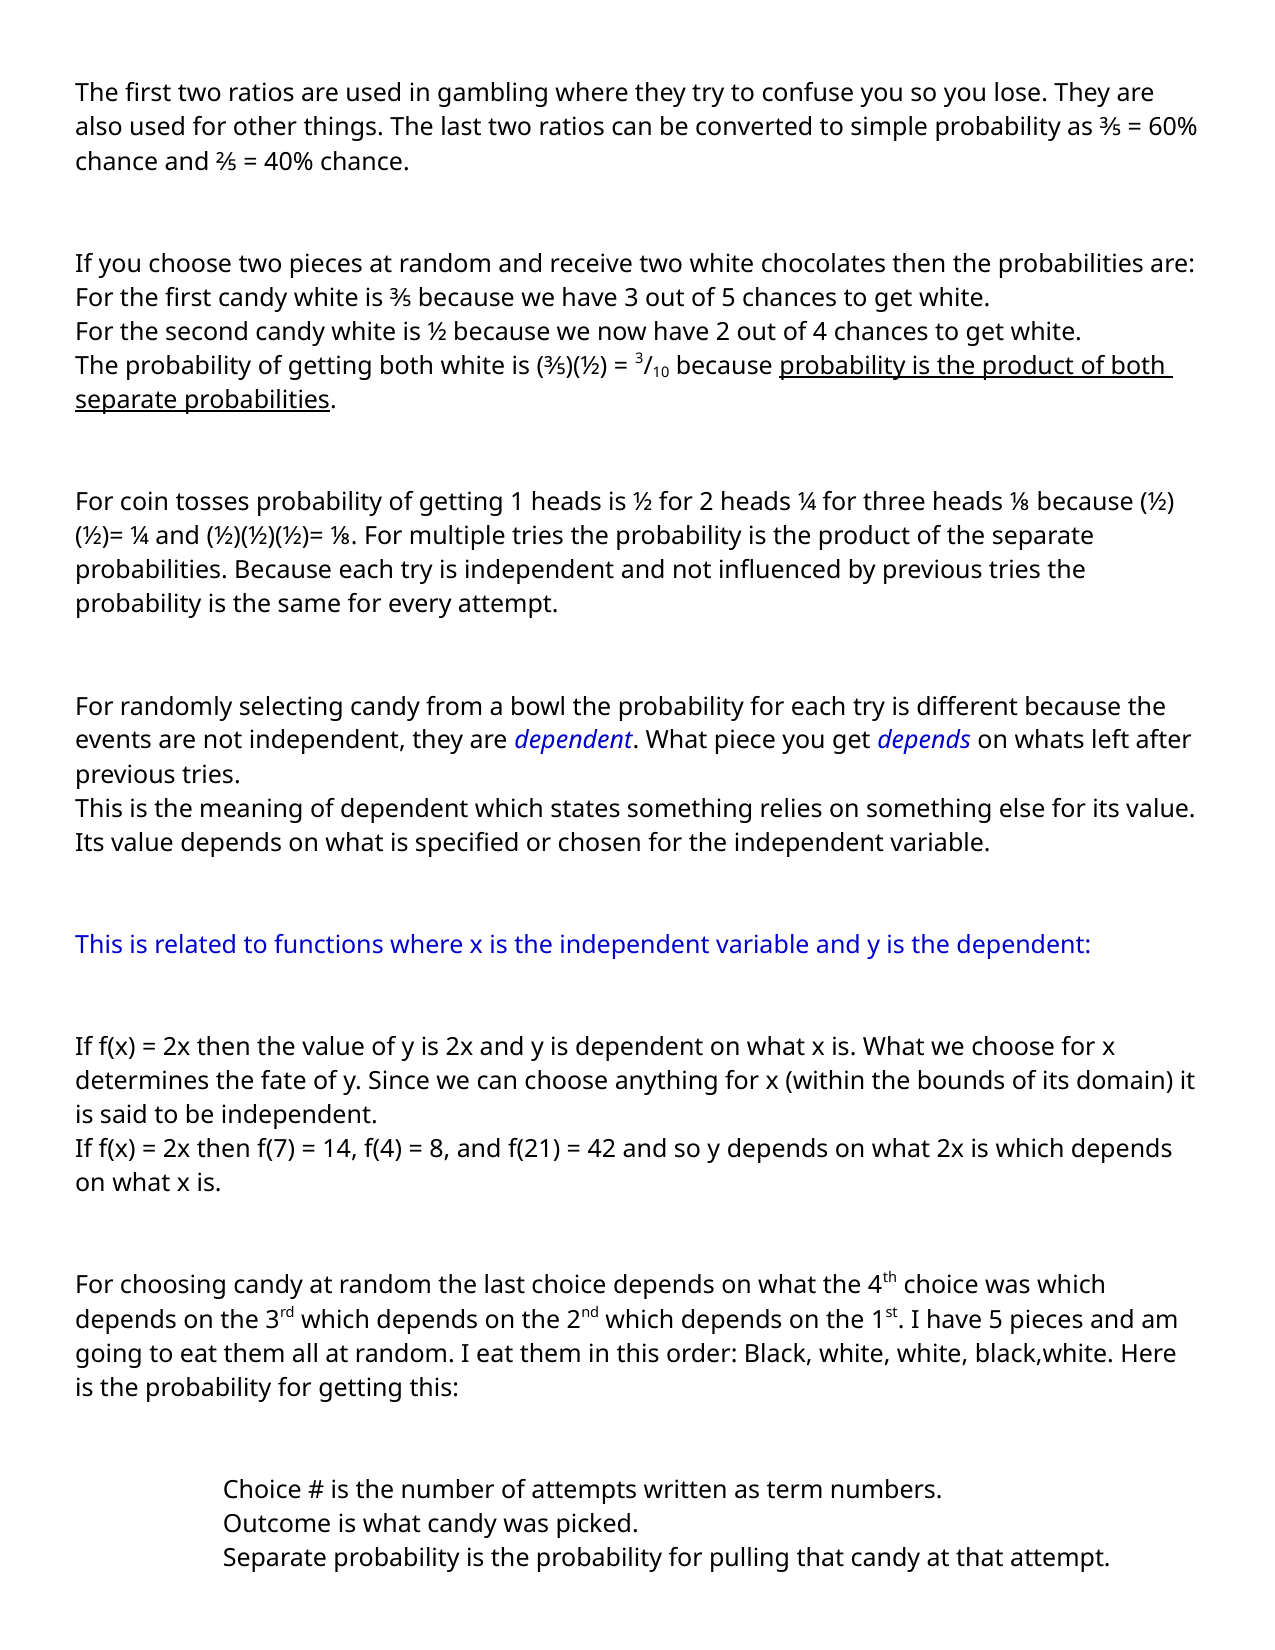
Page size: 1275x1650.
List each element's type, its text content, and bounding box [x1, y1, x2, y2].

text If f(x) = 2x then the value of y is 2x and y is dependent on what x is. What we choose for x determines the fate of y. Since we can choose anything for x (within the bounds of its domain) it is said to be independent. [75, 1029, 1200, 1131]
text This is related to functions where x is the independent variable and y is the dependent: [75, 927, 1200, 961]
text Its value depends on what is specified or chosen for the independent variable. [75, 824, 1200, 858]
text For randomly selecting candy from a bowl the probability for each try is different because the events are not independent, they are dependent. What piece you get depends on whats left after previous tries. [75, 688, 1200, 790]
text If f(x) = 2x then f(7) = 14, f(4) = 8, and f(21) = 42 and so y depends on what 2x is which depends on what x is. [75, 1131, 1200, 1199]
text For the second candy white is ½ because we now have 2 out of 4 chances to get white. [75, 313, 1200, 347]
text If you choose two pieces at random and receive two white chocolates then the probabilities are: [75, 245, 1200, 279]
text This is the meaning of dependent which states something relies on something else for its value. [75, 790, 1200, 824]
text For choosing candy at random the last choice depends on what the 4th choice was which depends on the 3rd which depends on the 2nd which depends on the 1st. I have 5 pieces and am going to eat them all at random. I eat them in this order: Black, white, white, black,white. Here is the probability for getting this: [75, 1267, 1200, 1403]
text Outcome is what candy was picked. [75, 1506, 1200, 1540]
text The probability of getting both white is (⅗)(½) = 3/10 because probability is the product of both separate probabilities. [75, 347, 1200, 416]
text Separate probability is the probability for pulling that candy at that attempt. [75, 1540, 1200, 1574]
text The first two ratios are used in gambling where they try to confuse you so you lose. They are also used for other things. The last two ratios can be converted to simple probability as ⅗ = 60% chance and ⅖ = 40% chance. [75, 75, 1200, 177]
text For the first candy white is ⅗ because we have 3 out of 5 chances to get white. [75, 279, 1200, 313]
text For coin tosses probability of getting 1 heads is ½ for 2 heads ¼ for three heads ⅛ because (½)(½)= ¼ and (½)(½)(½)= ⅛. For multiple tries the probability is the product of the separate probabilities. Because each try is independent and not influenced by previous tries the probability is the same for every attempt. [75, 484, 1200, 620]
text Choice # is the number of attempts written as term numbers. [75, 1472, 1200, 1506]
